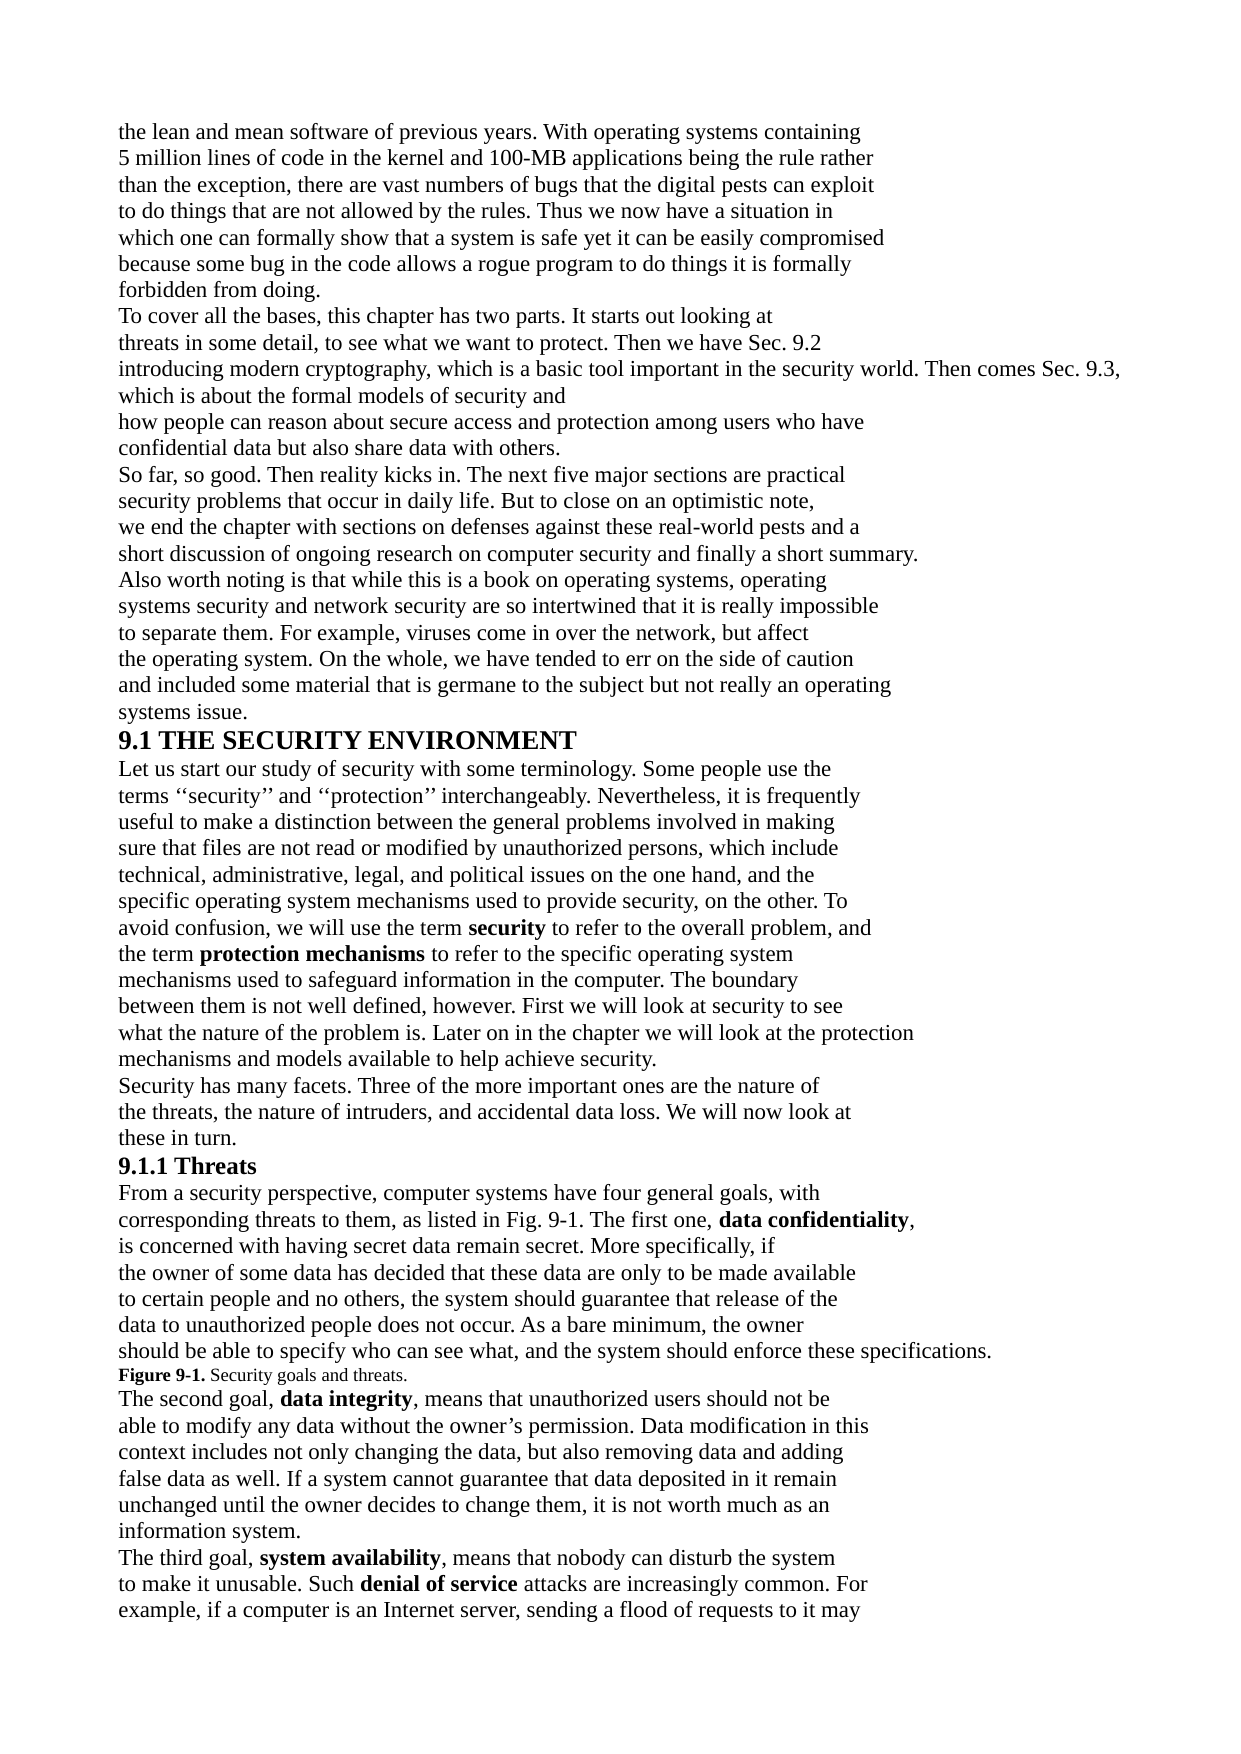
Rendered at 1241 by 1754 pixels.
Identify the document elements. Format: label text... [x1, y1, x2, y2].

text specific operating system mechanisms used to provide security, on the other. To [118, 887, 1122, 913]
text useful to make a distinction between the general problems involved in making [118, 808, 1122, 834]
text mechanisms used to safeguard information in the computer. The boundary [118, 966, 1122, 993]
text the lean and mean software of previous years. With operating systems containing [118, 118, 1122, 144]
text forbidden from doing. [118, 276, 1122, 303]
text able to modify any data without the owner’s permission. Data modification in this [118, 1412, 1122, 1438]
text 5 million lines of code in the kernel and 100-MB applications being the rule rather [118, 144, 1122, 171]
text From a security perspective, computer systems have four general goals, with [118, 1179, 1122, 1206]
text unchanged until the owner decides to change them, it is not worth much as an [118, 1491, 1122, 1517]
text to certain people and no others, the system should guarantee that release of the [118, 1285, 1122, 1311]
text false data as well. If a system cannot guarantee that data deposited in it remain [118, 1464, 1122, 1491]
text because some bug in the code allows a rogue program to do things it is formally [118, 250, 1122, 276]
text to do things that are not allowed by the rules. Thus we now have a situation in [118, 197, 1122, 223]
text these in turn. [118, 1124, 1122, 1151]
text the operating system. On the whole, we have tended to err on the side of caution [118, 645, 1122, 672]
text So far, so good. Then reality kicks in. The next five major sections are practical [118, 461, 1122, 487]
text technical, administrative, legal, and political issues on the one hand, and the [118, 861, 1122, 887]
text between them is not well defined, however. First we will look at security to see [118, 993, 1122, 1019]
text which one can formally show that a system is safe yet it can be easily compromised [118, 223, 1122, 250]
text terms ‘‘security’’ and ‘‘protection’’ interchangeably. Nevertheless, it is frequently [118, 782, 1122, 808]
text we end the chapter with sections on defenses against these real-world pests and a [118, 513, 1122, 540]
text introducing modern cryptography, which is a basic tool important in the security world. Then comes Sec. 9.3, which is about the formal models of security and [118, 355, 1122, 408]
text should be able to specify who can see what, and the system should enforce these specifications. [118, 1338, 1122, 1364]
text is concerned with having secret data remain secret. More specifically, if [118, 1232, 1122, 1258]
text the owner of some data has decided that these data are only to be made available [118, 1258, 1122, 1285]
text Figure 9-1. Security goals and threats. [118, 1364, 1122, 1386]
text sure that files are not read or modified by unauthorized persons, which include [118, 834, 1122, 861]
text the term protection mechanisms to refer to the specific operating system [118, 940, 1122, 966]
text than the exception, there are vast numbers of bugs that the digital pests can exploit [118, 171, 1122, 197]
text 9.1.1 Threats [118, 1151, 1122, 1179]
text 9.1 THE SECURITY ENVIRONMENT [118, 724, 1122, 755]
text threats in some detail, to see what we want to protect. Then we have Sec. 9.2 [118, 329, 1122, 355]
text and included some material that is germane to the subject but not really an operating [118, 672, 1122, 698]
text short discussion of ongoing research on computer security and finally a short summary. [118, 540, 1122, 566]
text The third goal, system availability, means that nobody can disturb the system [118, 1544, 1122, 1570]
text information system. [118, 1517, 1122, 1544]
text systems security and network security are so intertwined that it is really impossible [118, 592, 1122, 619]
text confidential data but also share data with others. [118, 434, 1122, 461]
text To cover all the bases, this chapter has two parts. It starts out looking at [118, 303, 1122, 329]
text to make it unusable. Such denial of service attacks are increasingly common. For [118, 1570, 1122, 1596]
text Let us start our study of security with some terminology. Some people use the [118, 755, 1122, 782]
text The second goal, data integrity, means that unauthorized users should not be [118, 1386, 1122, 1412]
text avoid confusion, we will use the term security to refer to the overall problem, and [118, 913, 1122, 940]
text security problems that occur in daily life. But to close on an optimistic note, [118, 487, 1122, 513]
text what the nature of the problem is. Later on in the chapter we will look at the protection [118, 1019, 1122, 1045]
text corresponding threats to them, as listed in Fig. 9-1. The first one, data confidentiality, [118, 1206, 1122, 1232]
text example, if a computer is an Internet server, sending a flood of requests to it may [118, 1596, 1122, 1623]
text context includes not only changing the data, but also removing data and adding [118, 1438, 1122, 1464]
text the threats, the nature of intruders, and accidental data loss. We will now look at [118, 1098, 1122, 1124]
text data to unauthorized people does not occur. As a bare minimum, the owner [118, 1311, 1122, 1338]
text how people can reason about secure access and protection among users who have [118, 408, 1122, 434]
text systems issue. [118, 698, 1122, 724]
text Security has many facets. Three of the more important ones are the nature of [118, 1072, 1122, 1098]
text to separate them. For example, viruses come in over the network, but affect [118, 619, 1122, 645]
text mechanisms and models available to help achieve security. [118, 1045, 1122, 1072]
text Also worth noting is that while this is a book on operating systems, operating [118, 566, 1122, 592]
